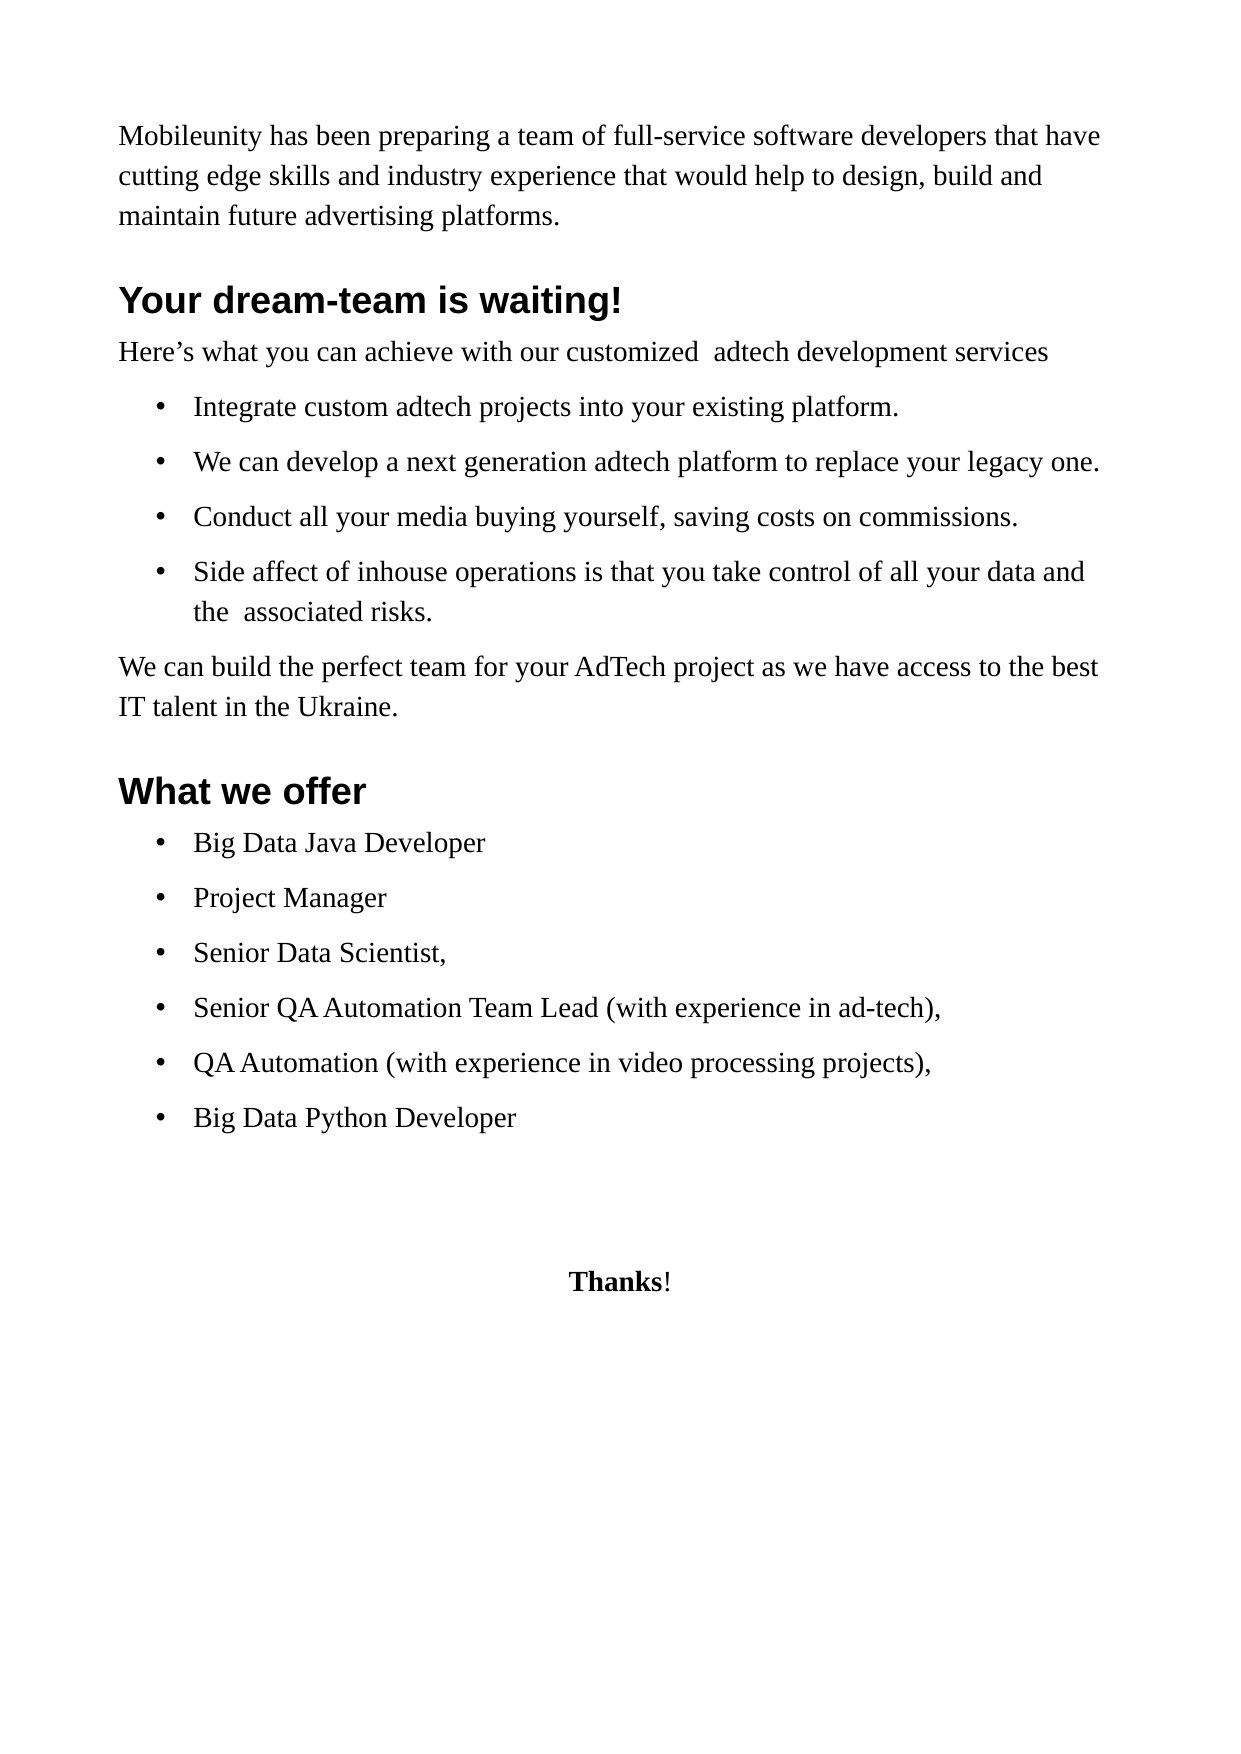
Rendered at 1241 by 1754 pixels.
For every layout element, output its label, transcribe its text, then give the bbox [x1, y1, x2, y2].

list Project Manager [156, 880, 1122, 914]
list QA Automation (with experience in video processing projects), [156, 1045, 1122, 1078]
subtitle Your dream-team is waiting! [118, 278, 1122, 322]
list Big Data Java Developer [156, 825, 1122, 859]
list Senior Data Scientist, [156, 935, 1122, 969]
list Senior QA Automation Team Lead (with experience in ad-tech), [156, 990, 1122, 1023]
list Side affect of inhouse operations is that you take control of all your data and the associated risks. [156, 554, 1122, 628]
subtitle What we offer [118, 769, 1122, 813]
text Thanks! [118, 1264, 1122, 1298]
list Conduct all your media buying yourself, saving costs on commissions. [156, 499, 1122, 533]
list We can develop a next generation adtech platform to replace your legacy one. [156, 444, 1122, 478]
text We can build the perfect team for your AdTech project as we have access to the best IT talent in the Ukraine. [118, 649, 1122, 723]
text Mobileunity has been preparing a team of full-service software developers that have cutting edge skills and industry experience that would help to design, build and maintain future advertising platforms. [118, 118, 1122, 232]
list Big Data Python Developer [156, 1100, 1122, 1133]
text Here’s what you can achieve with our customized adtech development services [118, 334, 1122, 368]
list Integrate custom adtech projects into your existing platform. [156, 389, 1122, 423]
